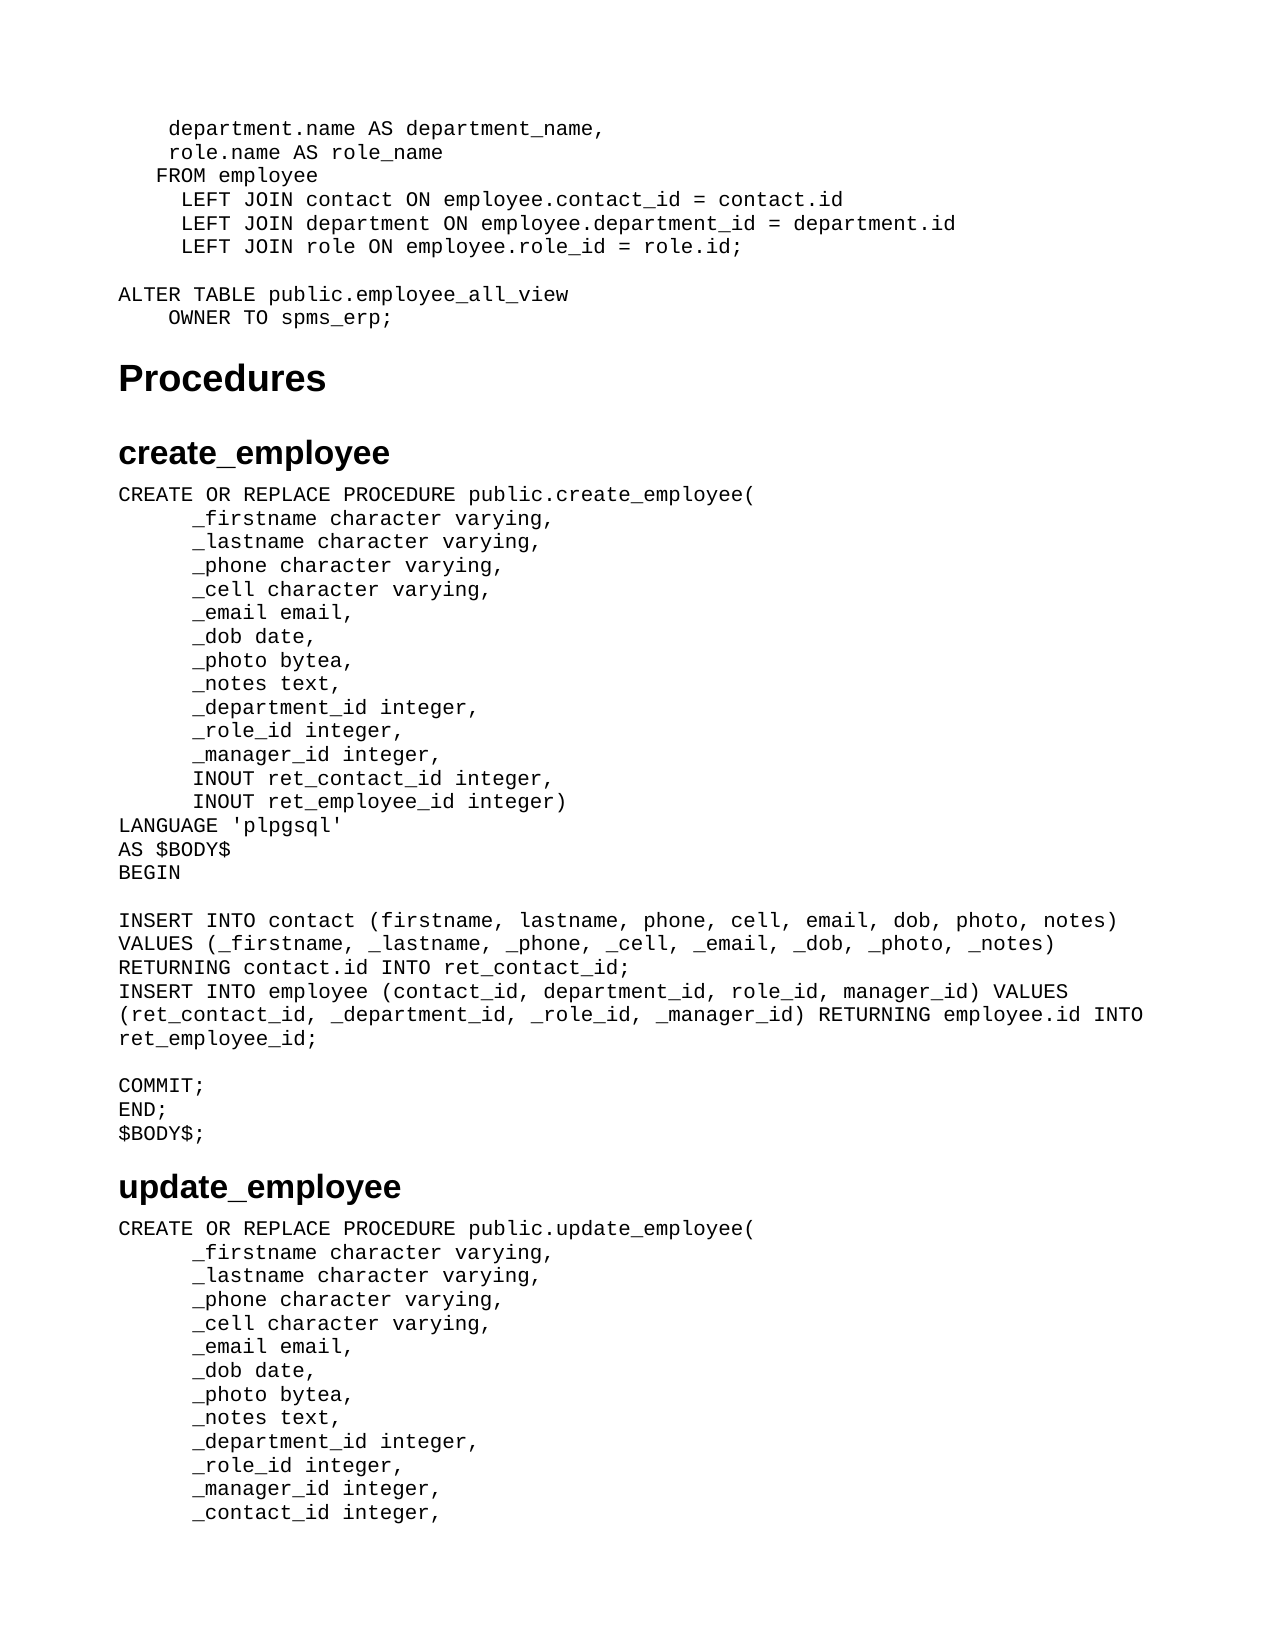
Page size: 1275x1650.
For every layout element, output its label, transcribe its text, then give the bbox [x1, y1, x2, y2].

text _manager_id integer, [118, 1478, 1157, 1502]
text INOUT ret_contact_id integer, [118, 768, 1157, 791]
subtitle update_employee [118, 1167, 1157, 1206]
text _email email, [118, 1336, 1157, 1360]
text _phone character varying, [118, 555, 1157, 579]
text _notes text, [118, 673, 1157, 697]
text _manager_id integer, [118, 744, 1157, 768]
text _cell character varying, [118, 1313, 1157, 1336]
subtitle Procedures [118, 356, 1157, 399]
text _firstname character varying, [118, 508, 1157, 531]
text _contact_id integer, [118, 1502, 1157, 1526]
text role.name AS role_name [118, 142, 1157, 165]
text LANGUAGE 'plpgsql' [118, 815, 1157, 839]
text LEFT JOIN role ON employee.role_id = role.id; [118, 236, 1157, 260]
text _cell character varying, [118, 579, 1157, 602]
text _email email, [118, 602, 1157, 626]
text _lastname character varying, [118, 1265, 1157, 1289]
text AS $BODY$ [118, 839, 1157, 862]
text INSERT INTO employee (contact_id, department_id, role_id, manager_id) VALUES (ret_contact_id, _department_id, _role_id, _manager_id) RETURNING employee.id INTO ret_employee_id; [118, 981, 1157, 1052]
text _dob date, [118, 1360, 1157, 1384]
text OWNER TO spms_erp; [118, 307, 1157, 331]
subtitle create_employee [118, 433, 1157, 472]
text _lastname character varying, [118, 531, 1157, 555]
text _role_id integer, [118, 1454, 1157, 1478]
text _dob date, [118, 626, 1157, 649]
text _department_id integer, [118, 697, 1157, 721]
text _photo bytea, [118, 1384, 1157, 1407]
text _phone character varying, [118, 1289, 1157, 1313]
text END; [118, 1099, 1157, 1122]
text _role_id integer, [118, 721, 1157, 744]
text INOUT ret_employee_id integer) [118, 791, 1157, 815]
text _department_id integer, [118, 1431, 1157, 1454]
text LEFT JOIN department ON employee.department_id = department.id [118, 213, 1157, 236]
text ALTER TABLE public.employee_all_view [118, 284, 1157, 307]
text FROM employee [118, 165, 1157, 189]
text _firstname character varying, [118, 1242, 1157, 1265]
text department.name AS department_name, [118, 118, 1157, 142]
text CREATE OR REPLACE PROCEDURE public.create_employee( [118, 484, 1157, 508]
text _photo bytea, [118, 649, 1157, 673]
text _notes text, [118, 1407, 1157, 1431]
text LEFT JOIN contact ON employee.contact_id = contact.id [118, 189, 1157, 213]
text BEGIN [118, 862, 1157, 886]
text $BODY$; [118, 1122, 1157, 1146]
text CREATE OR REPLACE PROCEDURE public.update_employee( [118, 1218, 1157, 1242]
text INSERT INTO contact (firstname, lastname, phone, cell, email, dob, photo, notes) VALUES (_firstname, _lastname, _phone, _cell, _email, _dob, _photo, _notes) RETURNING contact.id INTO ret_contact_id; [118, 910, 1157, 981]
text COMMIT; [118, 1075, 1157, 1099]
